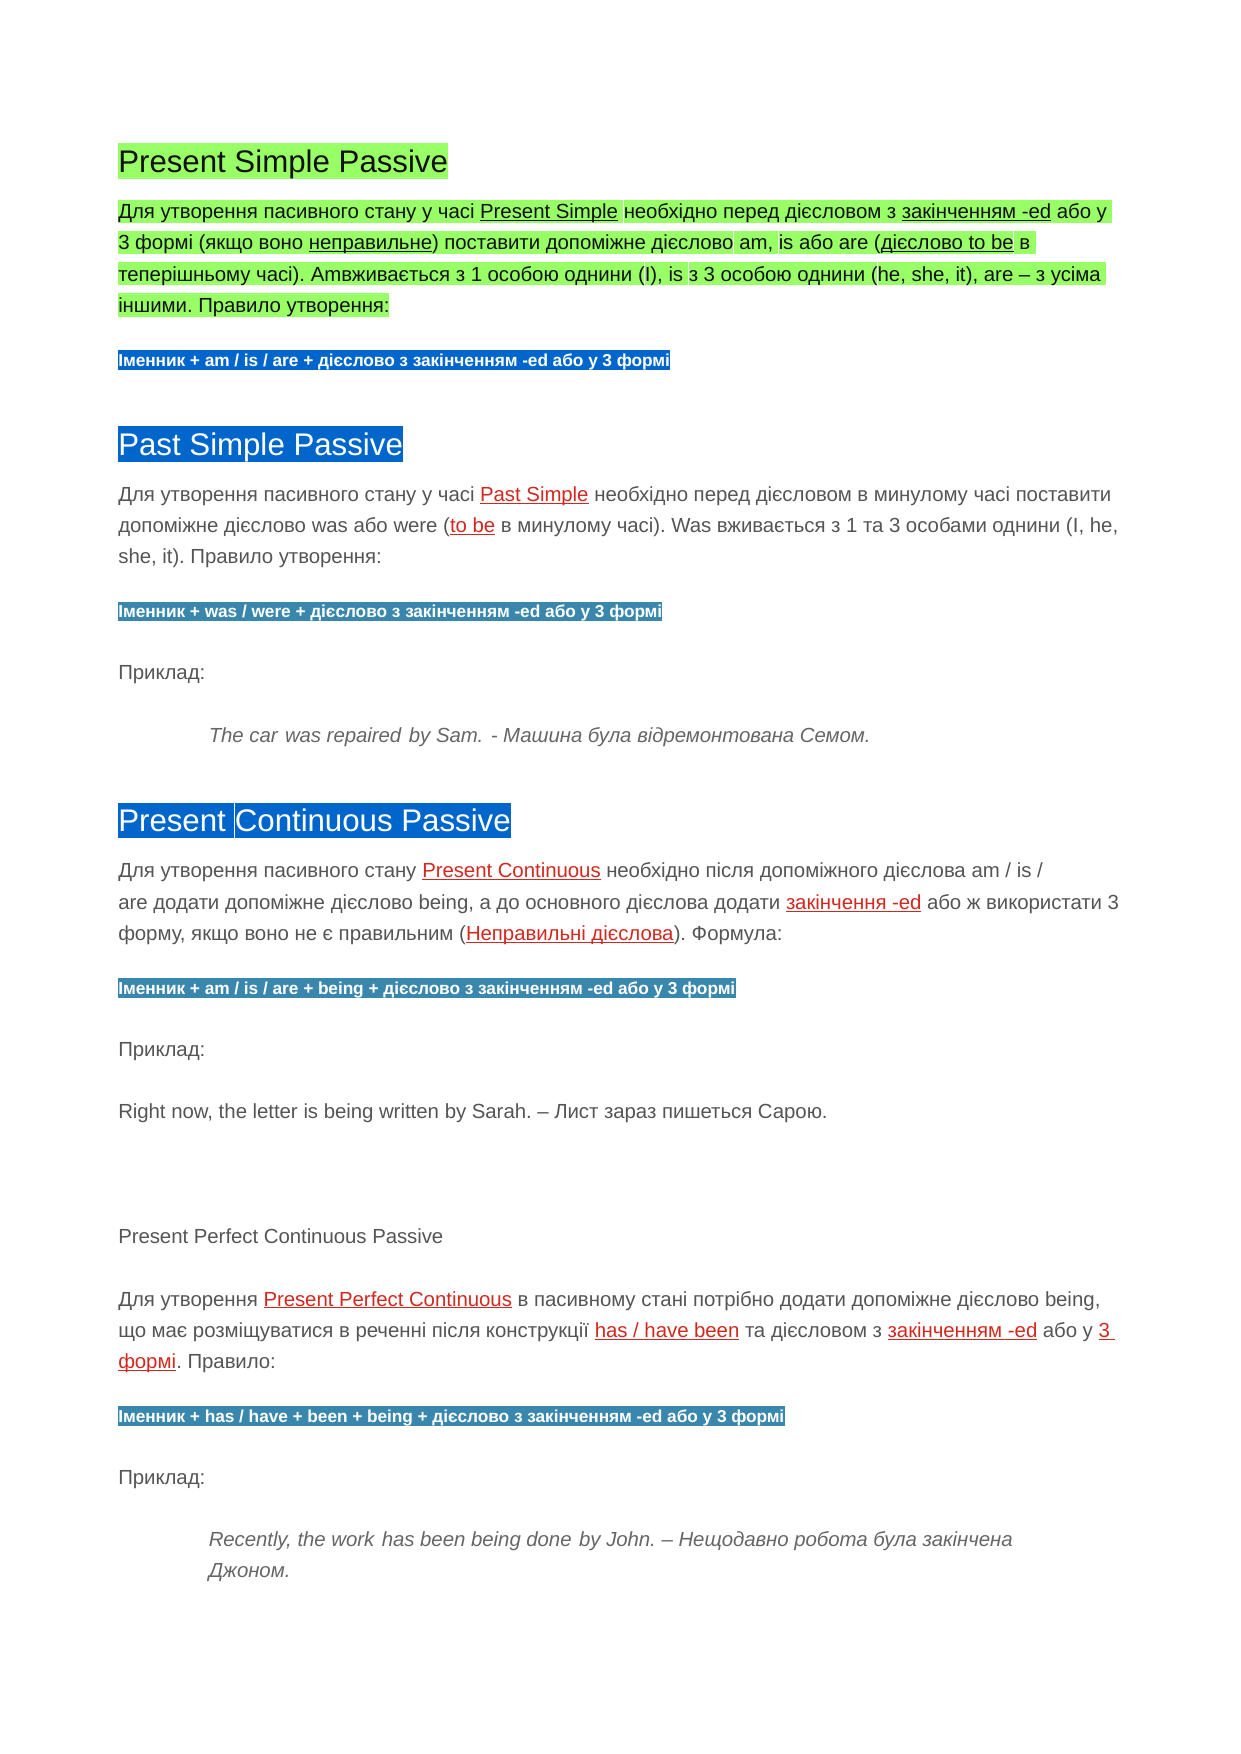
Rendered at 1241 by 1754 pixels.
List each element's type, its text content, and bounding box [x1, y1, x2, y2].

text Для утворення пасивного стану Present Continuous необхідно після допоміжного дієслова am / is / are додати допоміжне дієслово being, а до основного дієслова додати закінчення -ed або ж використати 3 форму, якщо воно не є правильним (Неправильні дієслова). Формула: [118, 851, 1122, 945]
text Іменник + was / were + дієслово з закінченням -ed або у 3 формі [118, 599, 1122, 621]
text Right now, the letter is being written by Sarah. – Лист зараз пишеться Сарою. [118, 1092, 1122, 1123]
text Recently, the work has been being done by John. – Нещодавно робота була закінчена Джоном. [208, 1520, 1032, 1582]
text Іменник + am / is / are + being + дієслово з закінченням -ed або у 3 формі [118, 976, 1122, 998]
text Іменник + has / have + been + being + дієслово з закінченням -ed або у 3 формі [118, 1404, 1122, 1426]
text Приклад: [118, 652, 1122, 684]
text Іменник + am / is / are + дієслово з закінченням -ed або у 3 формі [118, 348, 1122, 370]
text Для утворення пасивного стану у часі Past Simple необхідно перед дієсловом в минулому часі поставити допоміжне дієслово was або were (to be в минулому часі). Was вживається з 1 та 3 особами однини (I, he, she, it). Правило утворення: [118, 474, 1122, 568]
text Приклад: [118, 1029, 1122, 1060]
subtitle Past Simple Passive [118, 426, 1122, 462]
text Для утворення пасивного стану у часі Present Simple необхідно перед дієсловом з закінченням -ed або у 3 формі (якщо воно неправильне) поставити допоміжне дієслово am, is або are (дієслово to be в теперішньому часі). Amвживається з 1 особою однини (I), is з 3 особою однини (he, she, it), are – з усіма іншими. Правило утворення: [118, 192, 1122, 317]
subtitle Present Perfect Continuous Passive [118, 1217, 1122, 1248]
text Для утворення Present Perfect Continuous в пасивному стані потрібно додати допоміжне дієслово being, що має розміщуватися в реченні після конструкції has / have been та дієсловом з закінченням -ed або у 3 формі. Правило: [118, 1279, 1122, 1373]
subtitle Present Simple Passive [118, 143, 1122, 179]
subtitle Present Continuous Passive [118, 802, 1122, 838]
text The car was repaired by Sam. - Машина була відремонтована Семом. [208, 715, 1032, 746]
text Приклад: [118, 1457, 1122, 1488]
